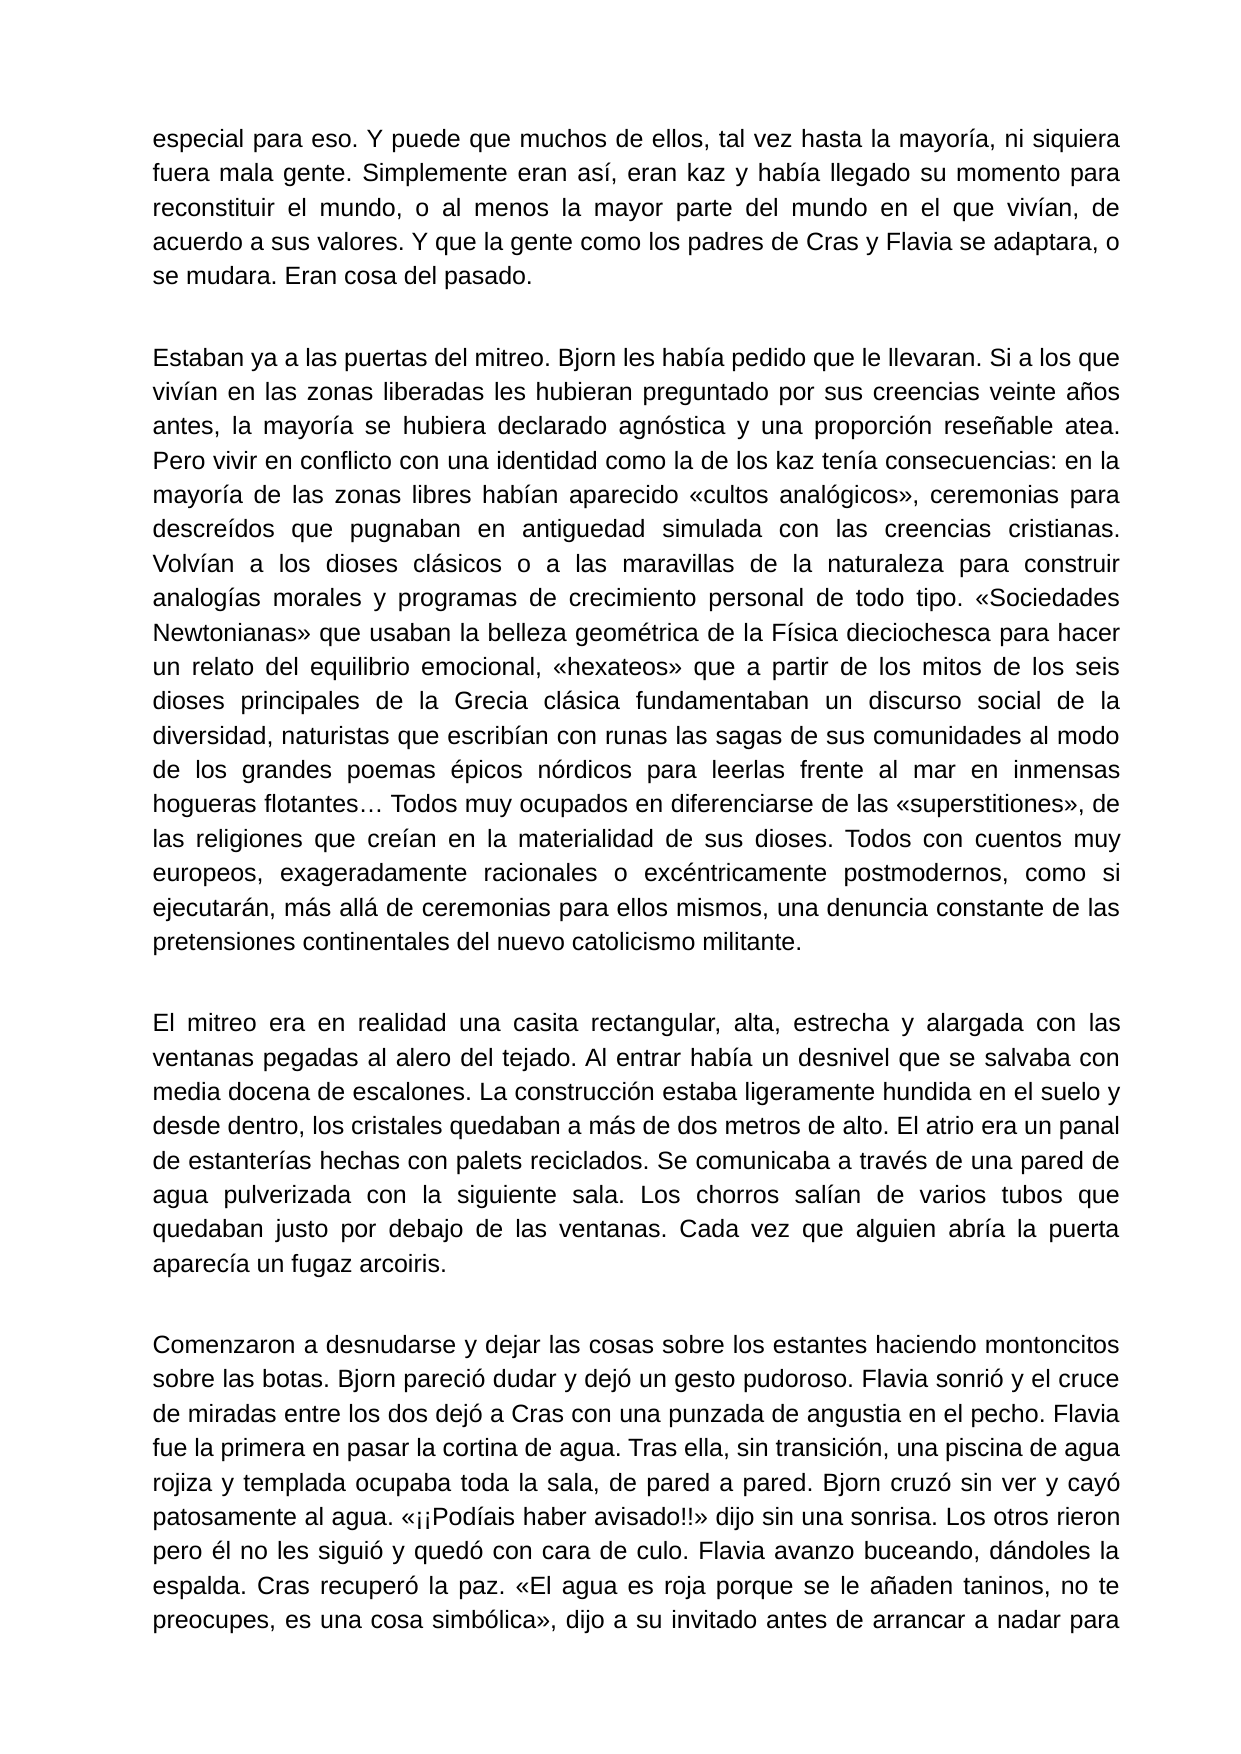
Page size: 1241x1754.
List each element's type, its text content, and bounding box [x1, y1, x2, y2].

text Estaban ya a las puertas del mitreo. Bjorn les había pedido que le llevaran. Si a los que vivían en las zonas liberadas les hubieran preguntado por sus creencias veinte años antes, la mayoría se hubiera declarado agnóstica y una proporción reseñable atea. Pero vivir en conflicto con una identidad como la de los kaz tenía consecuencias: en la mayoría de las zonas libres habían aparecido «cultos analógicos», ceremonias para descreídos que pugnaban en antiguedad simulada con las creencias cristianas. Volvían a los dioses clásicos o a las maravillas de la naturaleza para construir analogías morales y programas de crecimiento personal de todo tipo. «Sociedades Newtonianas» que usaban la belleza geométrica de la Física dieciochesca para hacer un relato del equilibrio emocional, «hexateos» que a partir de los mitos de los seis dioses principales de la Grecia clásica fundamentaban un discurso social de la diversidad, naturistas que escribían con runas las sagas de sus comunidades al modo de los grandes poemas épicos nórdicos para leerlas frente al mar en inmensas hogueras flotantes… Todos muy ocupados en diferenciarse de las «superstitiones», de las religiones que creían en la materialidad de sus dioses. Todos con cuentos muy europeos, exageradamente racionales o excéntricamente postmodernos, como si ejecutarán, más allá de ceremonias para ellos mismos, una denuncia constante de las pretensiones continentales del nuevo catolicismo militante. [152, 337, 1122, 956]
text especial para eso. Y puede que muchos de ellos, tal vez hasta la mayoría, ni siquiera fuera mala gente. Simplemente eran así, eran kaz y había llegado su momento para reconstituir el mundo, o al menos la mayor parte del mundo en el que vivían, de acuerdo a sus valores. Y que la gente como los padres de Cras y Flavia se adaptara, o se mudara. Eran cosa del pasado. [152, 118, 1122, 290]
text El mitreo era en realidad una casita rectangular, alta, estrecha y alargada con las ventanas pegadas al alero del tejado. Al entrar había un desnivel que se salvaba con media docena de escalones. La construcción estaba ligeramente hundida en el suelo y desde dentro, los cristales quedaban a más de dos metros de alto. El atrio era un panal de estanterías hechas con palets reciclados. Se comunicaba a través de una pared de agua pulverizada con la siguiente sala. Los chorros salían de varios tubos que quedaban justo por debajo de las ventanas. Cada vez que alguien abría la puerta aparecía un fugaz arcoiris. [152, 1002, 1122, 1277]
text Comenzaron a desnudarse y dejar las cosas sobre los estantes haciendo montoncitos sobre las botas. Bjorn pareció dudar y dejó un gesto pudoroso. Flavia sonrió y el cruce de miradas entre los dos dejó a Cras con una punzada de angustia en el pecho. Flavia fue la primera en pasar la cortina de agua. Tras ella, sin transición, una piscina de agua rojiza y templada ocupaba toda la sala, de pared a pared. Bjorn cruzó sin ver y cayó patosamente al agua. «¡¡Podíais haber avisado!!» dijo sin una sonrisa. Los otros rieron pero él no les siguió y quedó con cara de culo. Flavia avanzo buceando, dándoles la espalda. Cras recuperó la paz. «El agua es roja porque se le añaden taninos, no te preocupes, es una cosa simbólica», dijo a su invitado antes de arrancar a nadar para [152, 1324, 1122, 1634]
